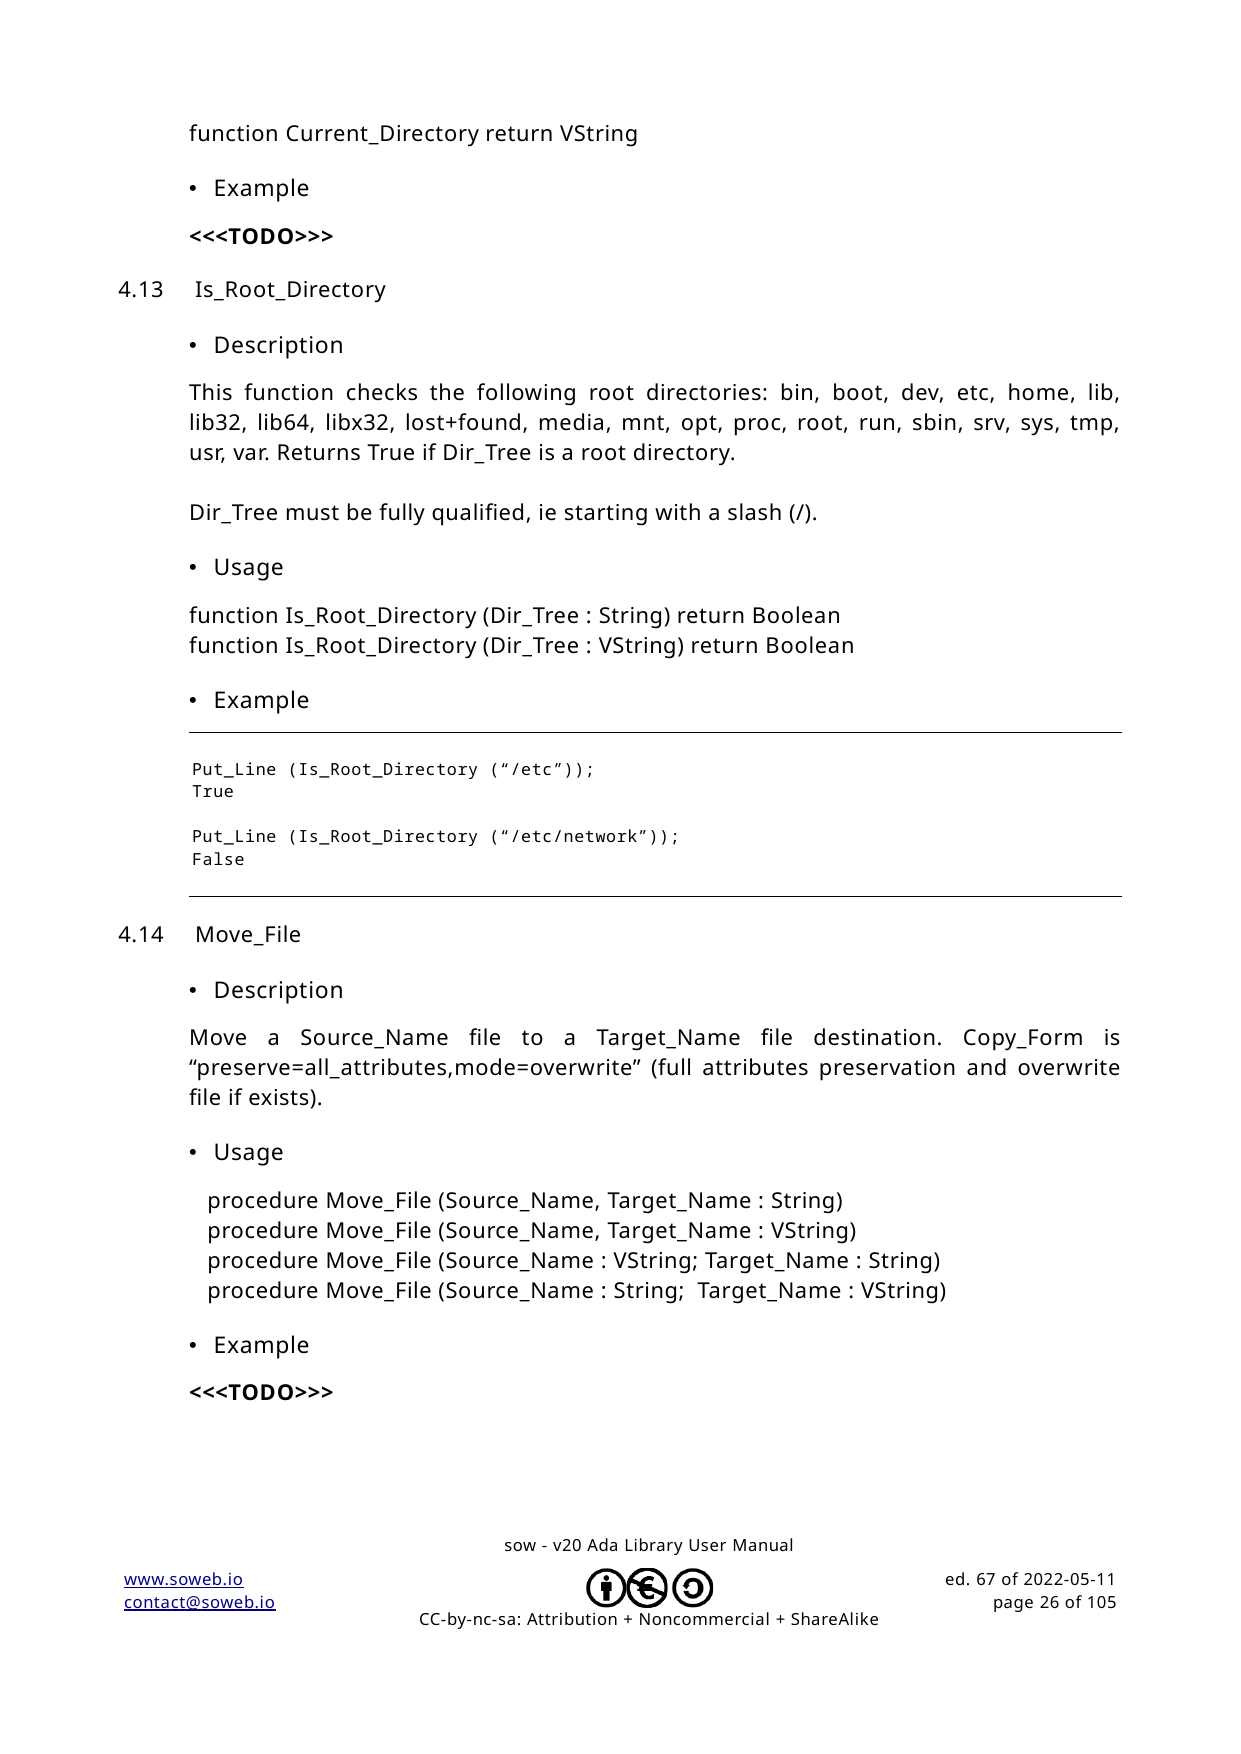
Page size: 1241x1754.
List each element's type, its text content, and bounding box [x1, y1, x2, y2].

text function Is_Root_Directory (Dir_Tree : VString) return Boolean [189, 629, 1122, 659]
picture [585, 1568, 668, 1608]
text procedure Move_File (Source_Name, Target_Name : VString) [189, 1214, 1122, 1244]
text function Is_Root_Directory (Dir_Tree : String) return Boolean [189, 599, 1122, 629]
subtitle Usage [189, 1136, 1122, 1167]
text <<<TODO>>> [189, 221, 1122, 251]
text <<<TODO>>> [189, 1377, 1122, 1407]
text procedure Move_File (Source_Name, Target_Name : String) [189, 1184, 1122, 1214]
subtitle Description [189, 328, 1122, 359]
list Put_Line (Is_Root_Directory (“/etc/network”)); [189, 822, 1122, 845]
subtitle Example [189, 1328, 1122, 1359]
subtitle Example [189, 172, 1122, 203]
text procedure Move_File (Source_Name : String; Target_Name : VString) [189, 1274, 1122, 1304]
subtitle Usage [189, 551, 1122, 582]
subtitle Move_File [118, 919, 1122, 949]
list Put_Line (Is_Root_Directory (“/etc”)); [189, 733, 1122, 777]
list False [189, 845, 1122, 896]
text Dir_Tree must be fully qualified, ie starting with a slash (/). [189, 497, 1122, 527]
subtitle Description [189, 973, 1122, 1004]
picture [672, 1568, 714, 1608]
text Move a Source_Name file to a Target_Name file destination. Copy_Form is “preserve=all_attributes,mode=overwrite” (full attributes preservation and overwrite file if exists). [189, 1022, 1122, 1112]
text procedure Move_File (Source_Name : VString; Target_Name : String) [189, 1244, 1122, 1274]
text function Current_Directory return VString [189, 118, 1122, 148]
text This function checks the following root directories: bin, boot, dev, etc, home, lib, lib32, lib64, libx32, lost+found, media, mnt, opt, proc, root, run, sbin, srv, sys, tmp, usr, var. Returns True if Dir_Tree is a root directory. [189, 377, 1122, 467]
subtitle Is_Root_Directory [118, 274, 1122, 304]
list True [189, 777, 1122, 803]
subtitle Example [189, 683, 1122, 714]
